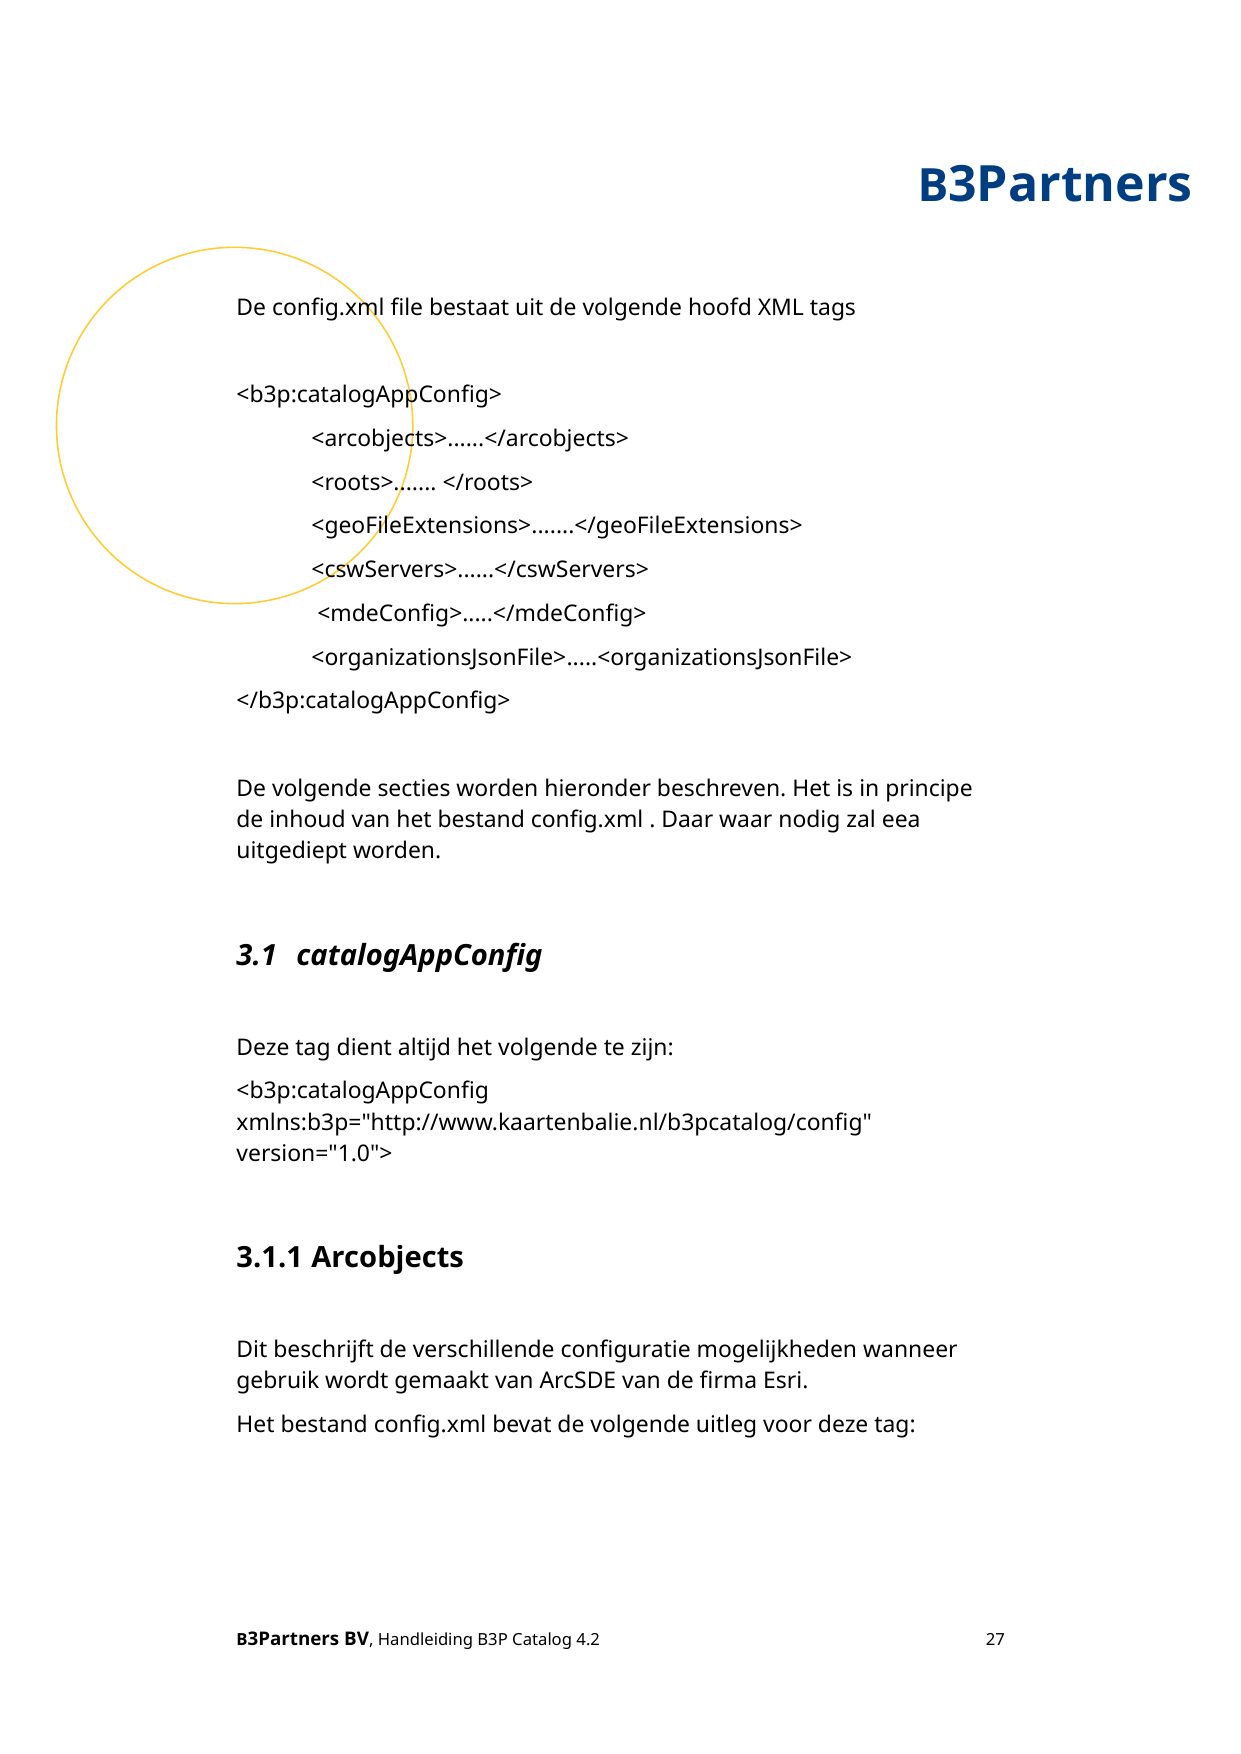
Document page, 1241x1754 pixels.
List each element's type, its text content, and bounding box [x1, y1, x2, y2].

text <b3p:catalogAppConfig> [408, 378, 1004, 409]
text De config.xml file bestaat uit de volgende hoofd XML tags [354, 291, 1004, 322]
text De volgende secties worden hieronder beschreven. Het is in principe de inhoud van het bestand config.xml . Daar waar nodig zal eea uitgediept worden. [236, 772, 1004, 866]
text Het bestand config.xml bevat de volgende uitleg voor deze tag: [236, 1408, 1004, 1439]
text </b3p:catalogAppConfig> [236, 684, 1004, 716]
text <arcobjects>......</arcobjects> [412, 422, 1004, 453]
text <organizationsJsonFile>.....<organizationsJsonFile> [311, 641, 1004, 672]
subtitle Arcobjects [236, 1237, 1004, 1276]
text Dit beschrijft de verschillende configuratie mogelijkheden wanneer gebruik wordt gemaakt van ArcSDE van de firma Esri. [236, 1333, 1004, 1395]
text Deze tag dient altijd het volgende te zijn: [236, 1030, 1004, 1062]
text <cswServers>......</cswServers> [320, 553, 1004, 584]
text <roots>....... </roots> [400, 466, 1004, 497]
subtitle catalogAppConfig [236, 934, 1004, 974]
text <geoFileExtensions>.......</geoFileExtensions> [373, 509, 1004, 541]
text <b3p:catalogAppConfig xmlns:b3p="http://www.kaartenbalie.nl/b3pcatalog/config" version="1.0"> [236, 1074, 1004, 1168]
text <mdeConfig>.....</mdeConfig> [311, 597, 1004, 628]
